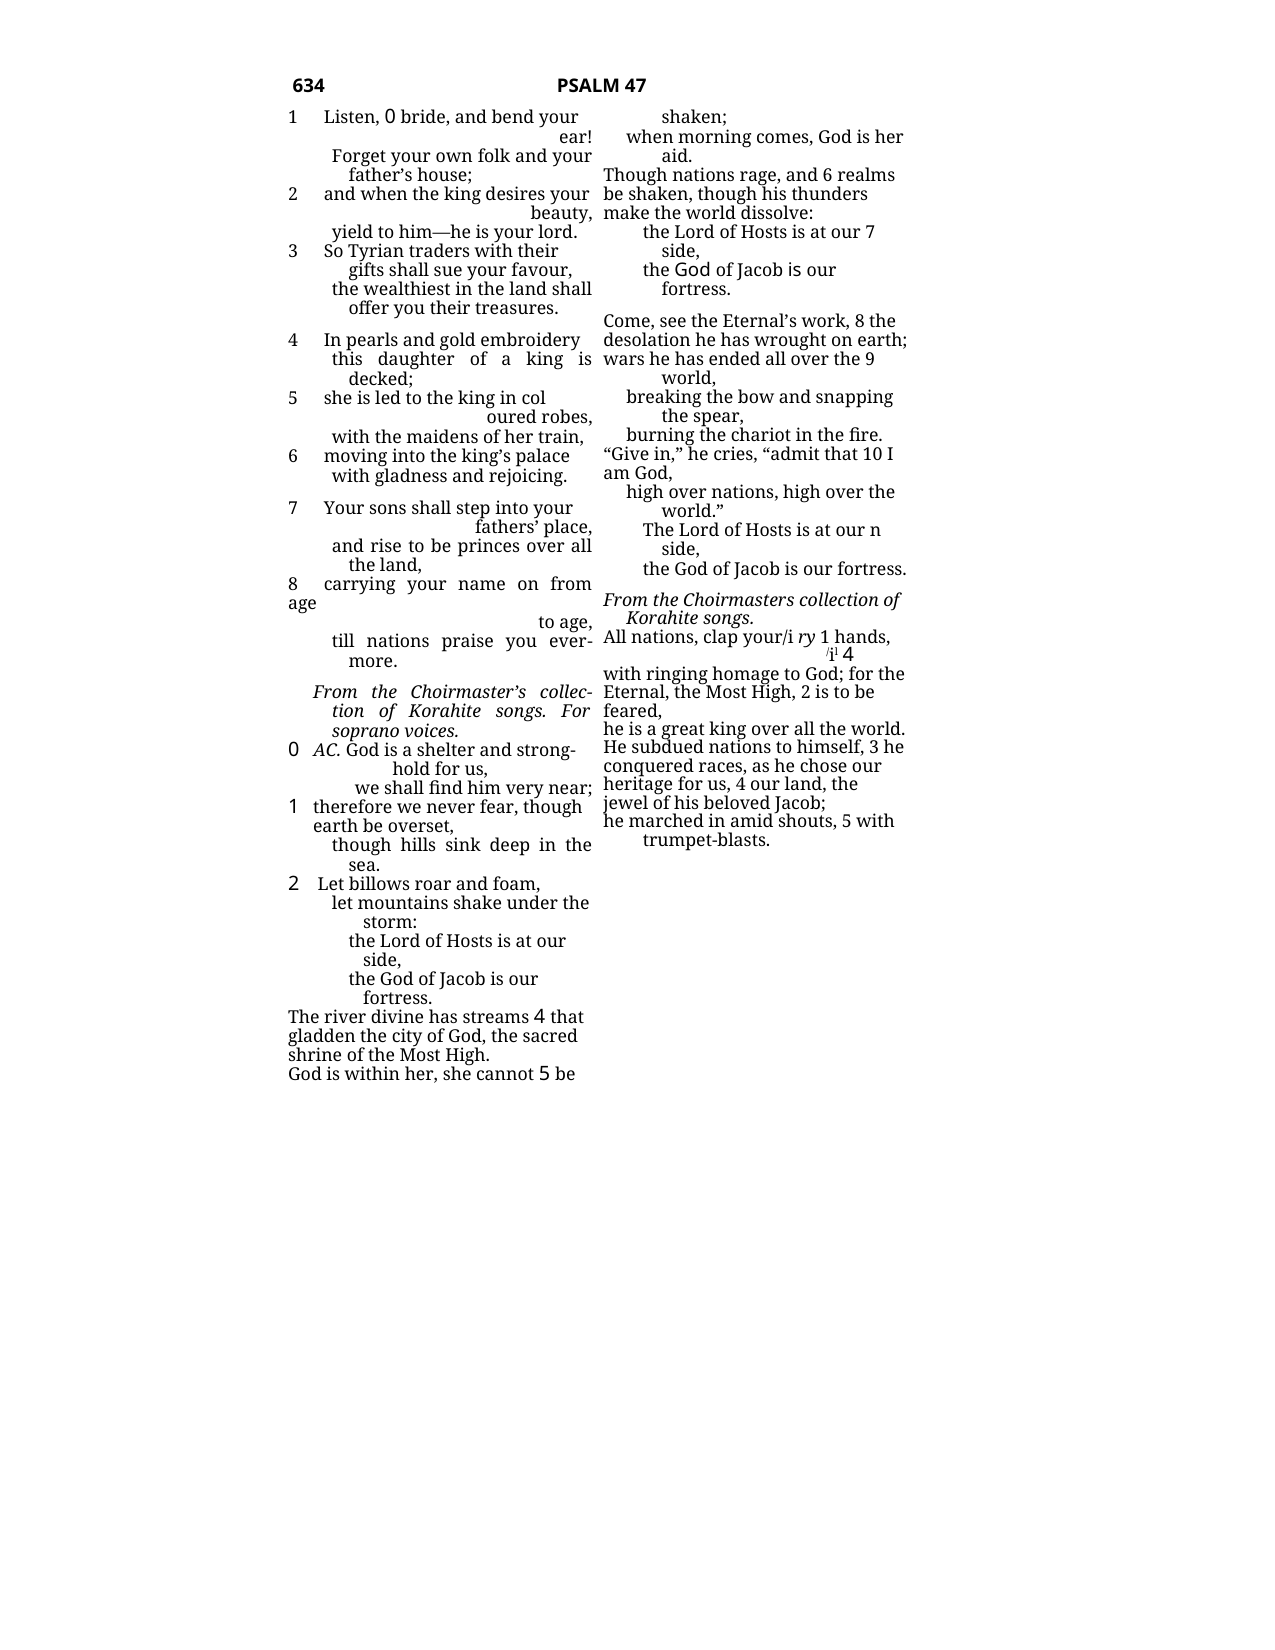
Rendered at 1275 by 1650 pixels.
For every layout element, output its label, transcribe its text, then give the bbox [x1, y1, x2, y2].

text fathers’ place, [288, 518, 592, 537]
text hold for us, [288, 760, 592, 779]
list In pearls and gold embroidery [288, 331, 592, 350]
text beauty, [288, 204, 592, 223]
text From the Choirmasters collec­tion of Korahite songs. [603, 592, 908, 628]
list AC. God is a shelter and strong- [288, 741, 592, 760]
list carrying your name on from age [288, 576, 592, 614]
list So Tyrian traders with their [288, 242, 592, 261]
text From the Choirmaster’s collec­tion of Korahite songs. For soprano voices. [313, 683, 592, 741]
text to age, [288, 614, 592, 633]
text breaking the bow and snap­ping the spear, [626, 388, 908, 426]
text with the maidens of her train, [332, 428, 592, 447]
text when morning comes, God is her aid. [626, 128, 908, 166]
text the Lord of Hosts is at our side, [348, 932, 592, 970]
text with ringing homage to God; for the Eternal, the Most High, 2 is to be feared, [603, 665, 908, 721]
list Let billows roar and foam, [288, 875, 592, 894]
text the wealthiest in the land shall offer you their treas­ures. [332, 280, 592, 318]
text this daughter of a king is decked; [332, 350, 592, 389]
list and when the king desires your [288, 185, 592, 204]
text he is a great king over all the world. [603, 721, 908, 739]
text shaken; [603, 109, 908, 128]
list Your sons shall step into your [288, 499, 592, 518]
text let mountains shake under the storm: [332, 894, 592, 932]
text He subdued nations to himself, 3 he conquered races, as he chose our heritage for us, 4 our land, the jewel of his be­loved Jacob; [603, 739, 908, 813]
text yield to him—he is your lord. [332, 223, 592, 242]
list therefore we never fear, though earth be overset, [288, 798, 592, 837]
text the Lord of Hosts is at our 7 side, [643, 223, 908, 261]
text the God of Jacob is our fortress. [348, 970, 592, 1008]
text the God of Jacob is our fortress. [643, 261, 908, 299]
list she is led to the king in col­ [288, 389, 592, 408]
text we shall find him very near; [288, 779, 592, 798]
text God is within her, she cannot 5 be [288, 1065, 592, 1084]
text though hills sink deep in the sea. [332, 837, 592, 875]
text till nations praise you ever­more. [332, 633, 592, 671]
text All nations, clap your/i ry 1 hands, /il 4 [603, 628, 908, 665]
list moving into the king’s palace [288, 447, 592, 467]
text Forget your own folk and your father’s house; [332, 147, 592, 185]
text he marched in amid shouts, 5 with trumpet-blasts. [603, 813, 908, 850]
text Though nations rage, and 6 realms be shaken, though his thunders make the world dissolve: [603, 166, 908, 223]
text oured robes, [288, 408, 592, 428]
text high over nations, high over the world.” [626, 483, 908, 522]
text ear! [288, 128, 592, 147]
text The Lord of Hosts is at our n side, [643, 522, 908, 560]
text wars he has ended all over the 9 world, [603, 350, 908, 388]
list Listen, 0 bride, and bend your [288, 109, 592, 128]
text and rise to be princes over all the land, [332, 537, 592, 576]
text the God of Jacob is our fortress. [643, 560, 908, 579]
text burning the chariot in the fire. “Give in,” he cries, “admit that 10 I am God, [603, 426, 908, 483]
text Come, see the Eternal’s work, 8 the desolation he has wrought on earth; [603, 312, 908, 350]
text with gladness and rejoicing. [332, 467, 592, 486]
text The river divine has streams 4 that gladden the city of God, the sacred shrine of the Most High. [288, 1008, 592, 1065]
text gifts shall sue your fa­vour, [348, 261, 592, 280]
